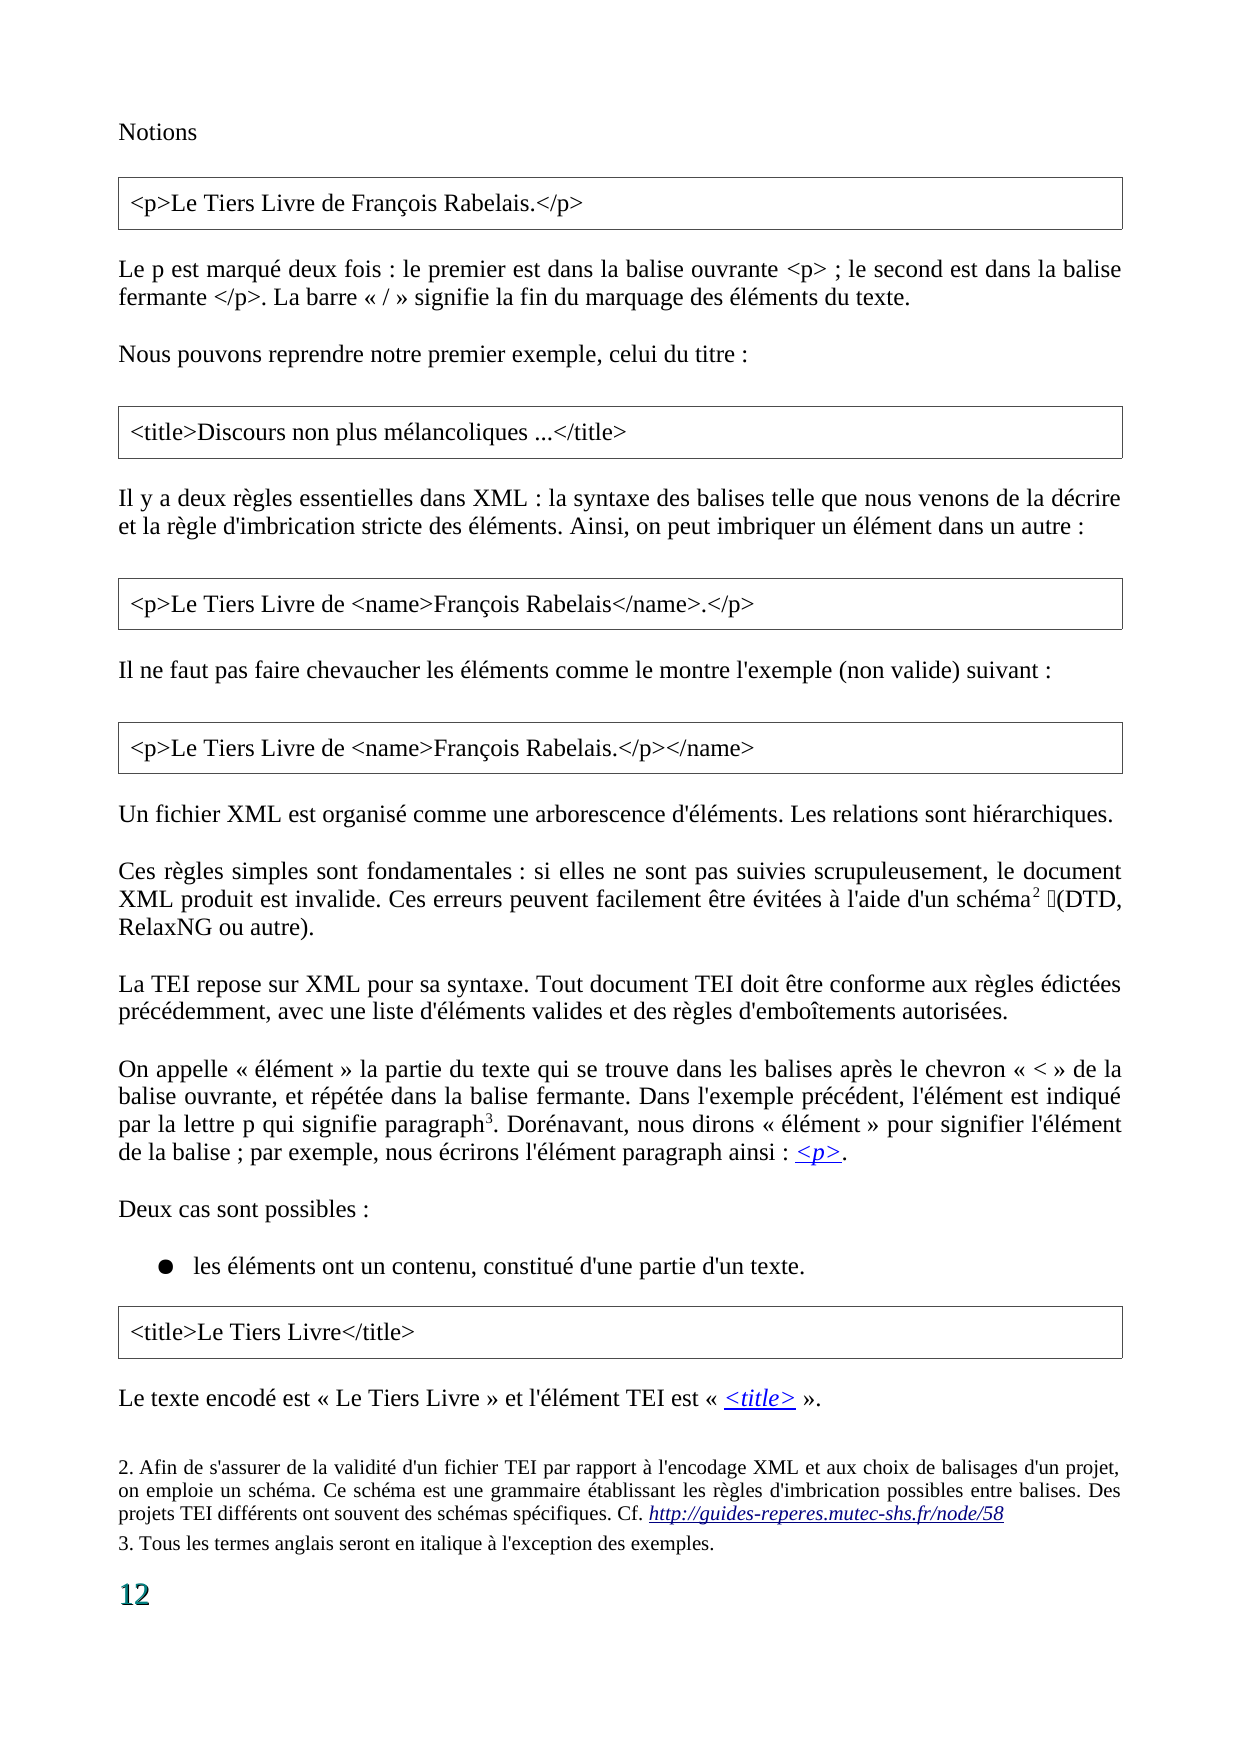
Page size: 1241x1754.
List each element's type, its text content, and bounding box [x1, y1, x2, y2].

text Tous les termes anglais seront en italique à l'exception des exemples. [118, 1531, 1122, 1554]
text On appelle « élément » la partie du texte qui se trouve dans les balises après le chevron « < » de la balise ouvrante, et répétée dans la balise fermante. Dans l'exemple précédent, l'élément est indiqué par la lettre p qui signifie paragraph. Dorénavant, nous dirons « élément » pour signifier l'élément de la balise ; par exemple, nous écrirons l'élément paragraph ainsi : <p>. [118, 1055, 1122, 1166]
text La TEI repose sur XML pour sa syntaxe. Tout document TEI doit être conforme aux règles édictées précédemment, avec une liste d'éléments valides et des règles d'emboîtements autorisées. [118, 970, 1122, 1025]
text Afin de s'assurer de la validité d'un fichier TEI par rapport à l'encodage XML et aux choix de balisages d'un projet, on emploie un schéma. Ce schéma est une grammaire établissant les règles d'imbrication possibles entre balises. Des projets TEI différents ont souvent des schémas spécifiques. Cf. http://guides-reperes.mutec-shs.fr/node/58 [118, 1456, 1122, 1525]
table_header <title>Discours non plus mélancoliques ...</title> [119, 407, 1122, 458]
table_header <p>Le Tiers Livre de <name>François Rabelais</name>.</p> [119, 579, 1122, 629]
text Ces règles simples sont fondamentales : si elles ne sont pas suivies scrupuleusement, le document XML produit est invalide. Ces erreurs peuvent facilement être évitées à l'aide d'un schéma Mutec : schéma XML(DTD, RelaxNG ou autre). [118, 857, 1122, 940]
text Un fichier XML est organisé comme une arborescence d'éléments. Les relations sont hiérarchiques. [118, 800, 1122, 828]
text Le p est marqué deux fois : le premier est dans la balise ouvrante <p> ; le second est dans la balise fermante </p>. La barre « / » signifie la fin du marquage des éléments du texte. [118, 255, 1122, 311]
table_header <title>Le Tiers Livre</title> [119, 1307, 1122, 1358]
text Deux cas sont possibles : [118, 1195, 1122, 1223]
text Il ne faut pas faire chevaucher les éléments comme le montre l'exemple (non valide) suivant : [118, 656, 1122, 684]
table_header <pp>Le Tiers Livre de François Rabelais.</p> [119, 178, 1122, 229]
list les éléments ont un contenu, constitué d'une partie d'un texte. [156, 1252, 1122, 1280]
text Nous pouvons reprendre notre premier exemple, celui du titre : [118, 340, 1122, 368]
text Il y a deux règles essentielles dans XML : la syntaxe des balises telle que nous venons de la décrire et la règle d'imbrication stricte des éléments. Ainsi, on peut imbriquer un élément dans un autre : [118, 484, 1122, 539]
table_header <p>Le Tiers Livre de <name>François Rabelais.</p></name> [119, 723, 1122, 773]
text Le texte encodé est « Le Tiers Livre » et l'élément TEI est « <title> ». [118, 1384, 1122, 1412]
